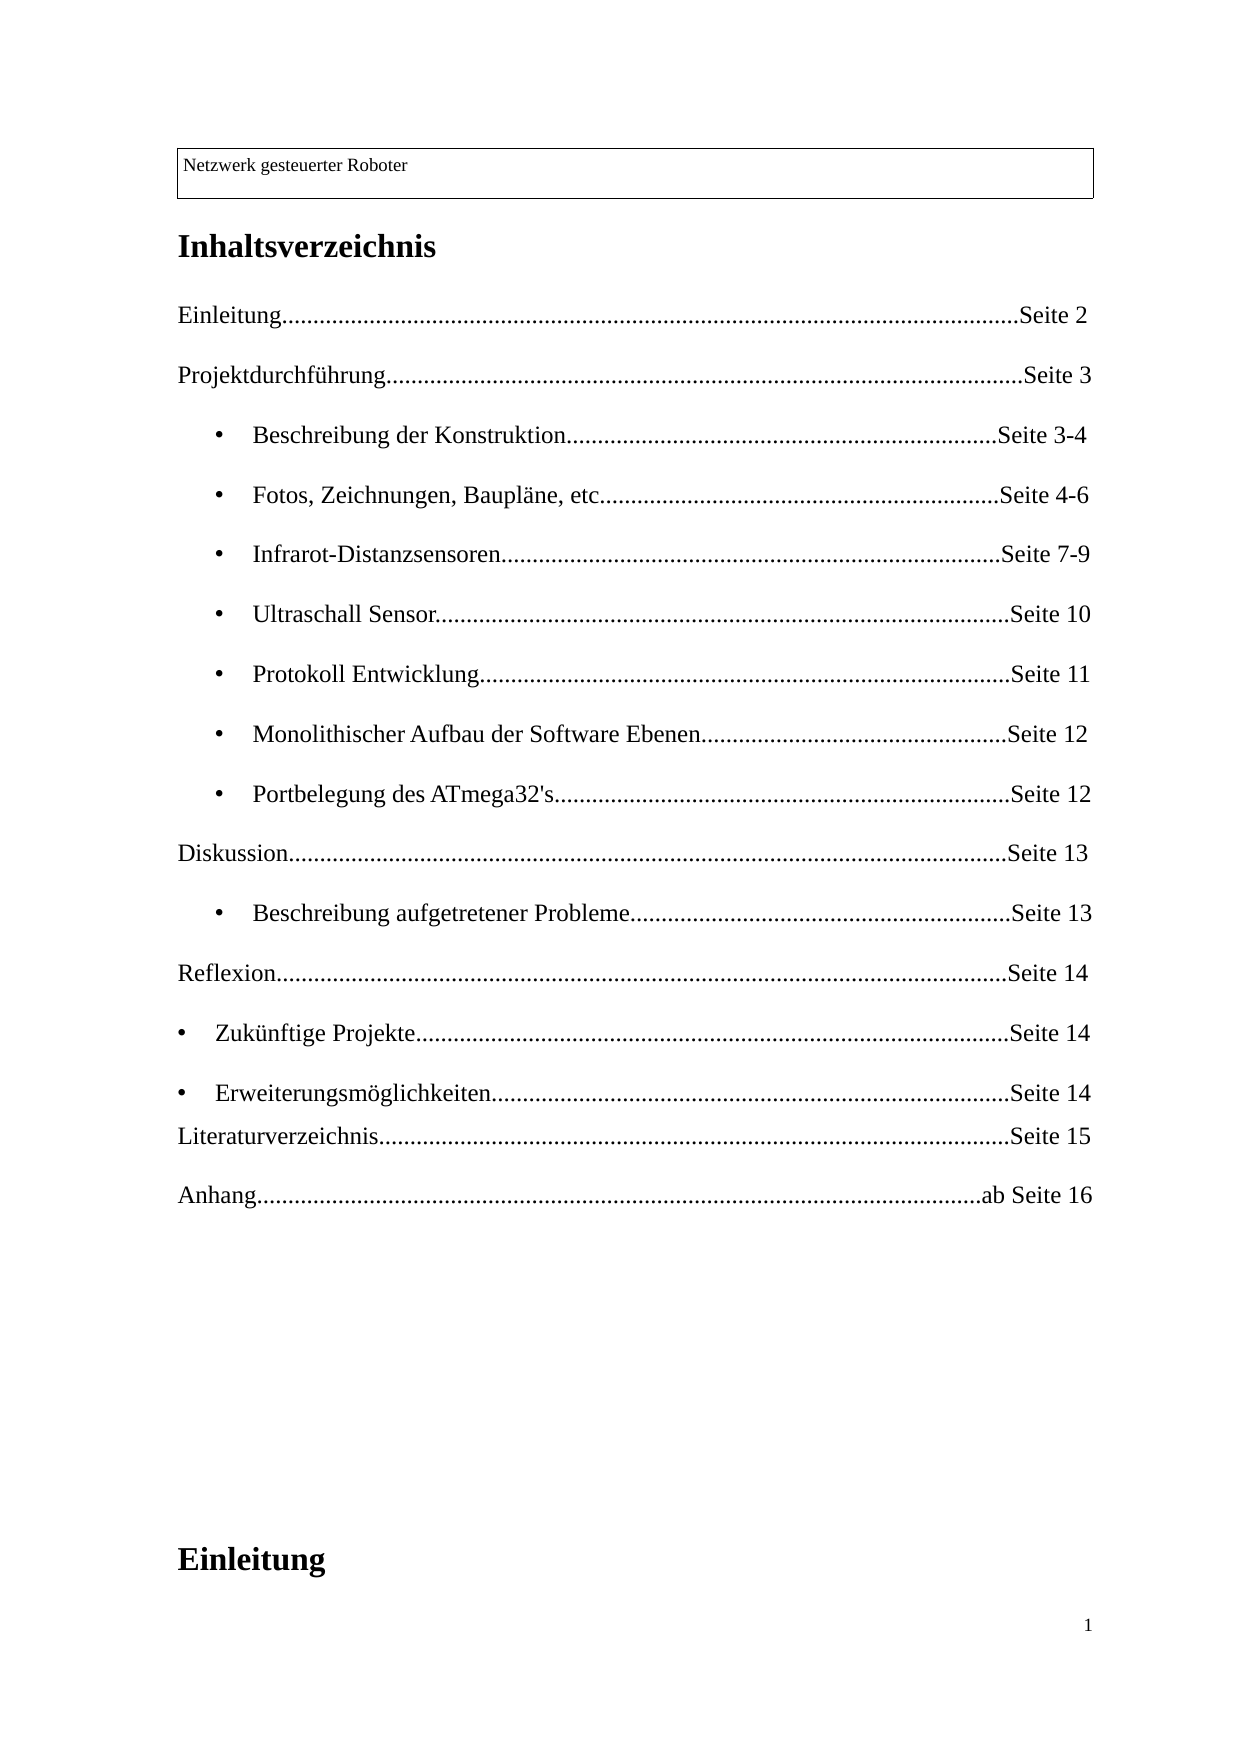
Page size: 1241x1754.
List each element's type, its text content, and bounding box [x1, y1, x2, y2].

list Beschreibung der Konstruktion.....................................................................Seite 3-4 [215, 420, 1093, 449]
text Einleitung [177, 1539, 1093, 1578]
list Fotos, Zeichnungen, Baupläne, etc................................................................Seite 4-6 [215, 480, 1093, 508]
list Erweiterungsmöglichkeiten...................................................................................Seite 14 [177, 1078, 1093, 1106]
list Diskussion...................................................................................................................Seite 13 [177, 838, 1093, 867]
list Projektdurchführung......................................................................................................Seite 3 [177, 360, 1093, 389]
list Infrarot-Distanzsensoren................................................................................Seite 7-9 [215, 539, 1093, 568]
list Ultraschall Sensor............................................................................................Seite 10 [215, 599, 1093, 628]
text Inhaltsverzeichnis [177, 226, 1093, 264]
list Monolithischer Aufbau der Software Ebenen.................................................Seite 12 [215, 719, 1093, 748]
list Reflexion.....................................................................................................................Seite 14 [177, 958, 1093, 987]
list Zukünftige Projekte...............................................................................................Seite 14 [177, 1018, 1093, 1047]
list Portbelegung des ATmega32's.........................................................................Seite 12 [215, 779, 1093, 807]
list Beschreibung aufgetretener Probleme.............................................................Seite 13 [215, 898, 1093, 927]
list Literaturverzeichnis.....................................................................................................Seite 15 [177, 1121, 1093, 1149]
list Anhang....................................................................................................................ab Seite 16 [177, 1181, 1093, 1209]
list Protokoll Entwicklung.....................................................................................Seite 11 [215, 659, 1093, 688]
list Einleitung......................................................................................................................Seite 2 [177, 300, 1093, 329]
